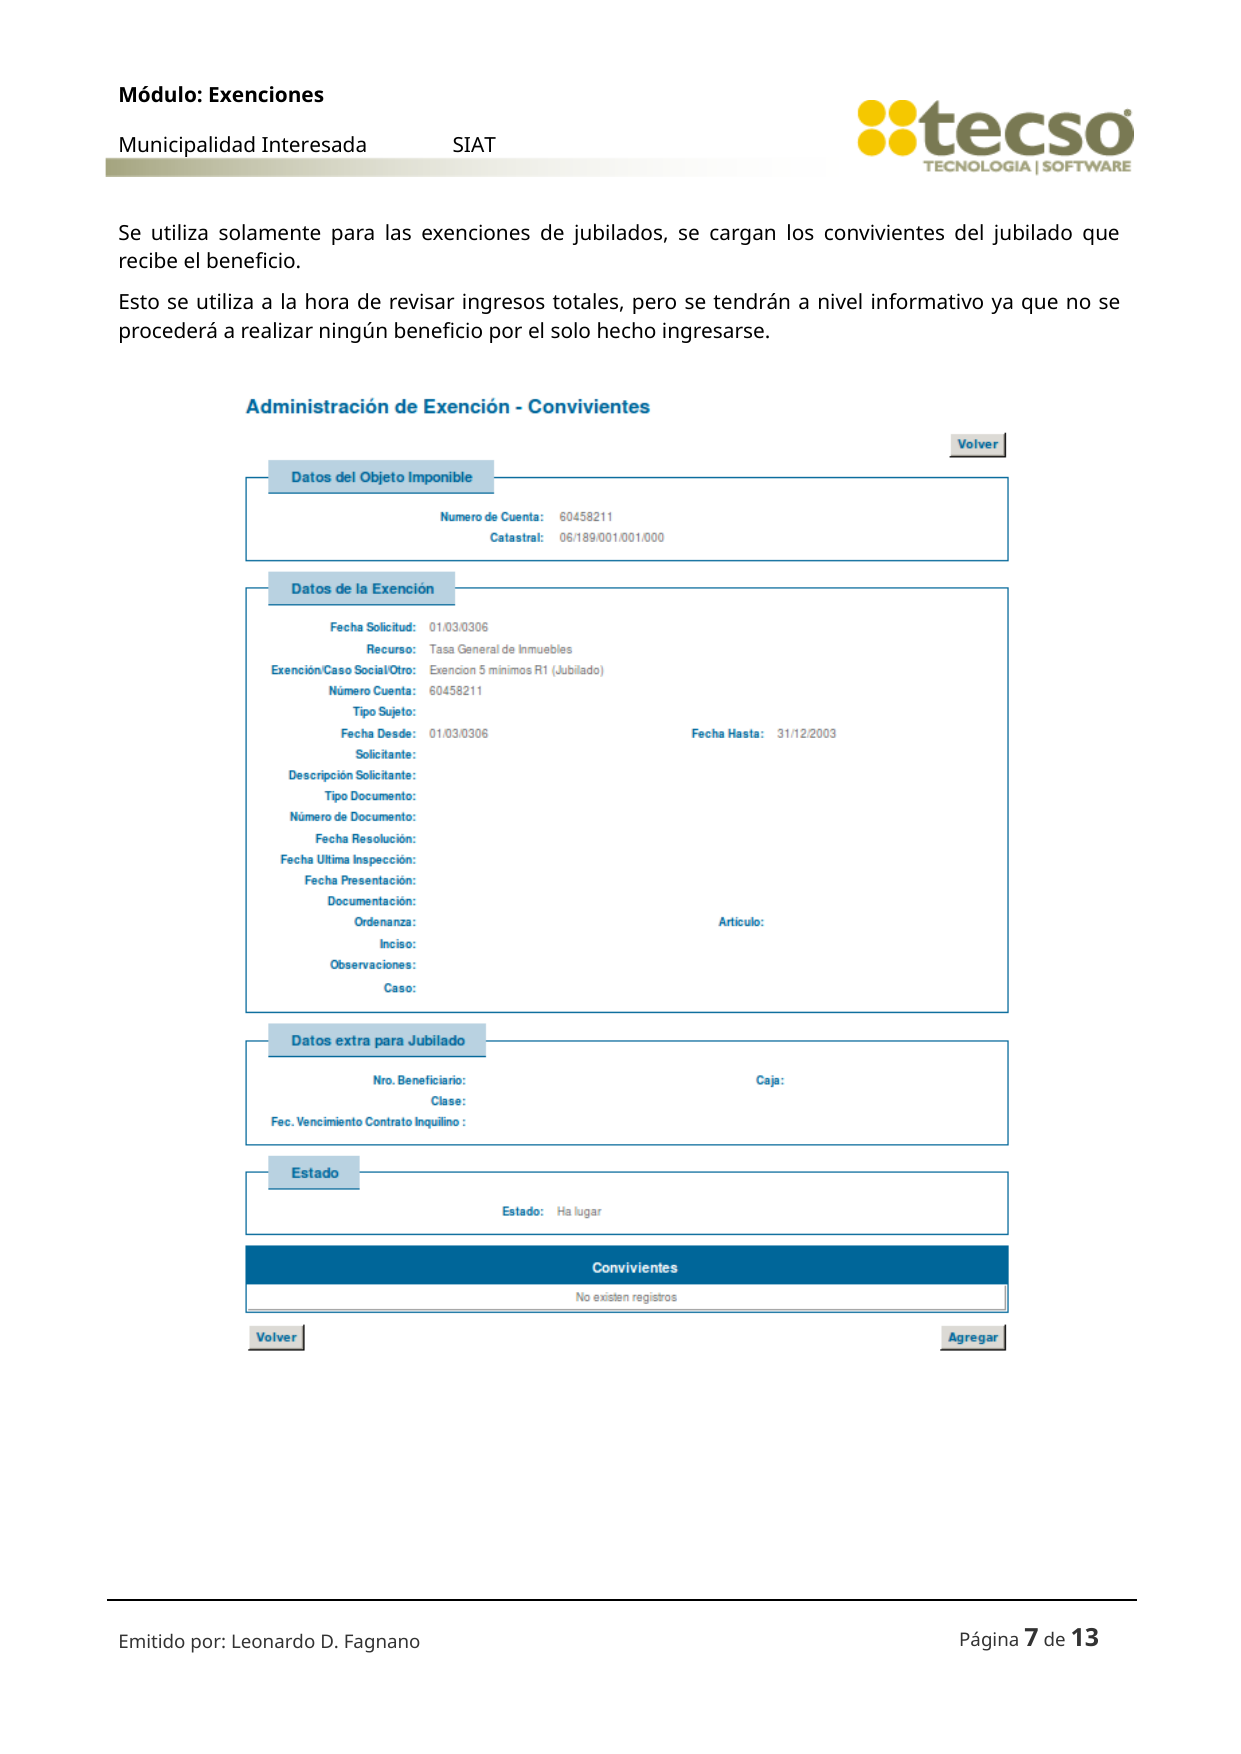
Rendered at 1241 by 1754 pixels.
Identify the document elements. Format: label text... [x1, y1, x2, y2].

text Se utiliza solamente para las exenciones de jubilados, se cargan los convivientes del jubilado que recibe el beneficio. [118, 218, 1122, 275]
text Esto se utiliza a la hora de revisar ingresos totales, pero se tendrán a nivel informativo ya que no se procederá a realizar ningún beneficio por el solo hecho ingresarse. [118, 287, 1122, 344]
picture [105, 100, 1134, 177]
picture [219, 397, 1022, 1378]
